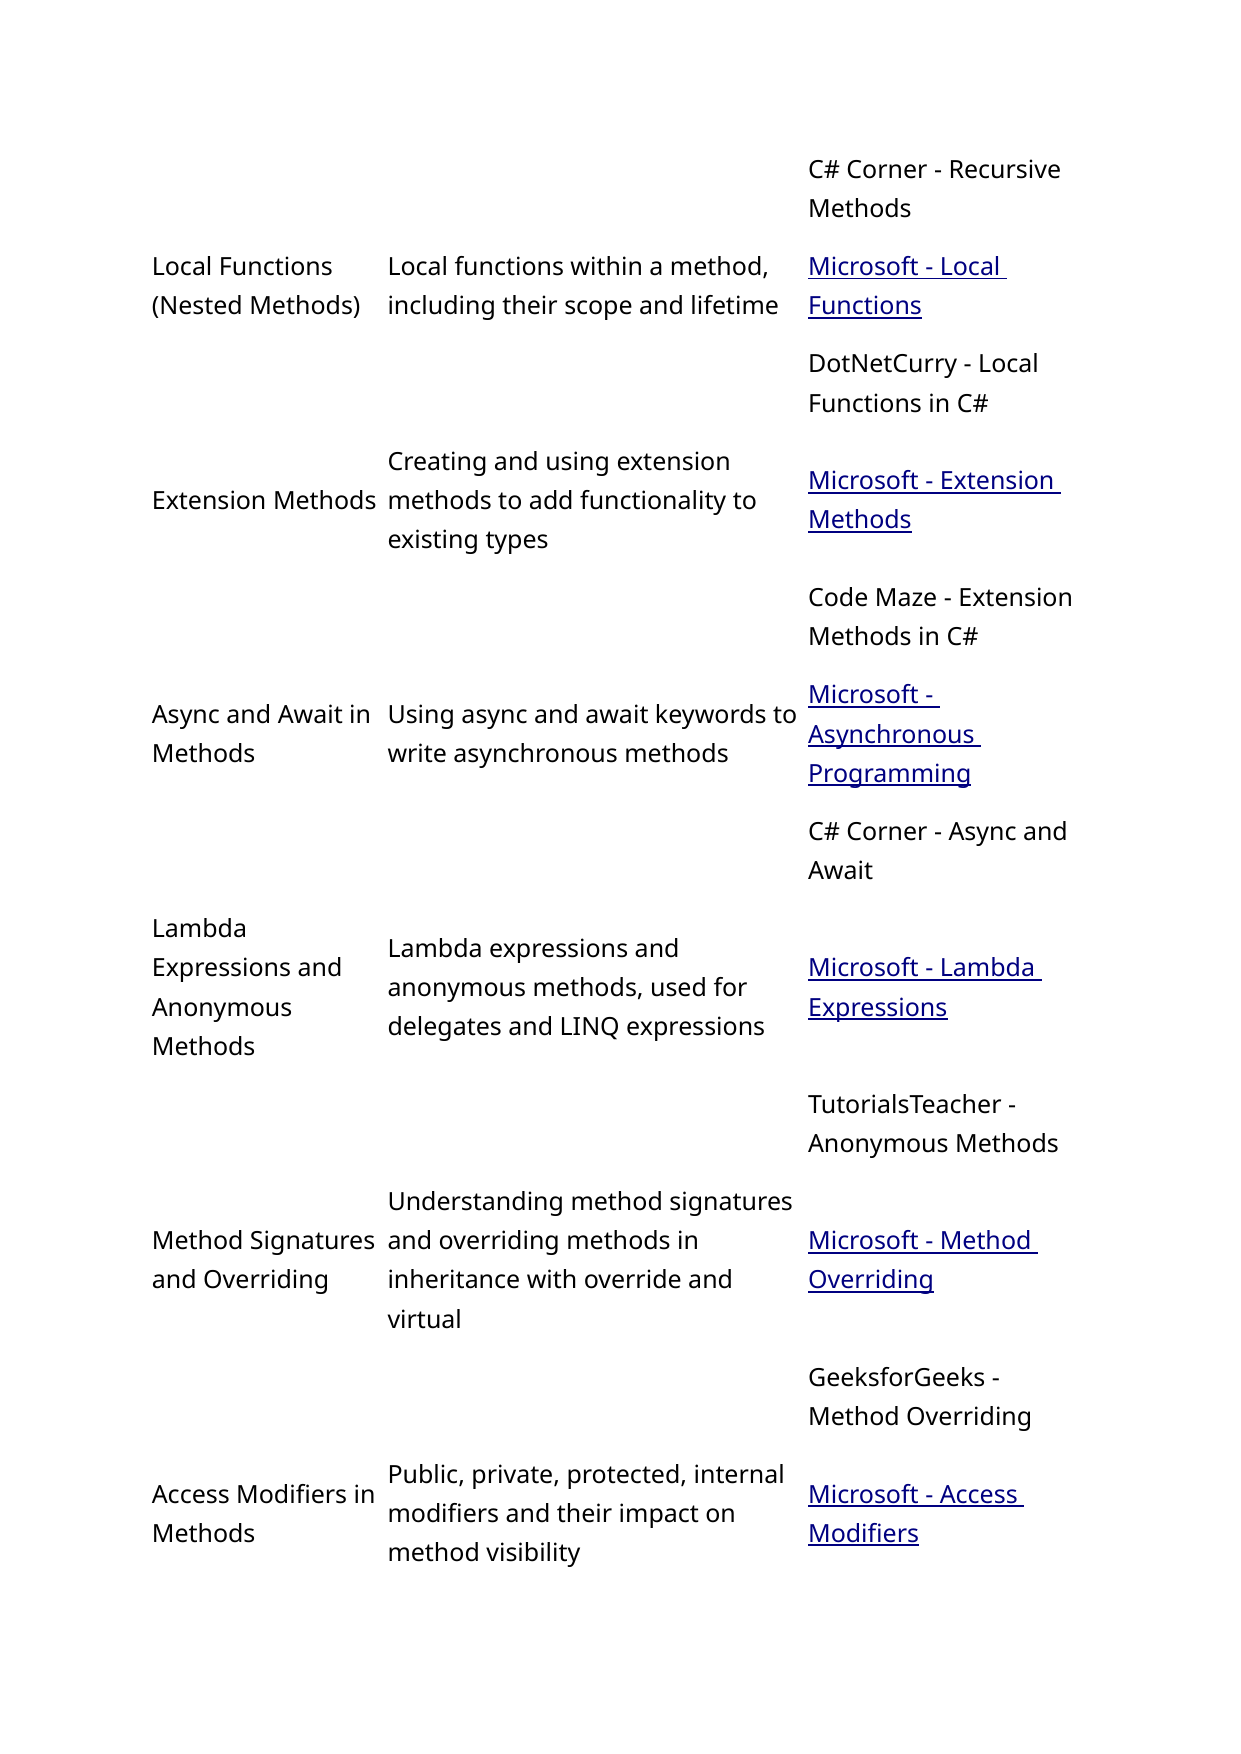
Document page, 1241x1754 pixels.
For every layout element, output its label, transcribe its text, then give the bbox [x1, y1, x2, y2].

table_cell [386, 1085, 806, 1182]
table_cell [150, 812, 386, 909]
table_cell Access Modifiers in Methods [150, 1455, 386, 1592]
table_cell Understanding method signatures and overriding methods in inheritance with override and virtual [386, 1182, 806, 1358]
table_cell [150, 1085, 386, 1182]
table_cell Microsoft - Lambda Expressions [806, 909, 1090, 1085]
table_cell C# Corner - Recursive Methods [806, 150, 1090, 247]
table_cell Microsoft - Extension Methods [806, 442, 1090, 578]
table_cell [386, 345, 806, 442]
table_cell Extension Methods [150, 442, 386, 578]
table_cell Lambda Expressions and Anonymous Methods [150, 909, 386, 1085]
table_cell C# Corner - Async and Await [806, 812, 1090, 909]
table_cell [386, 150, 806, 247]
table_cell [150, 150, 386, 247]
table_cell Public, private, protected, internal modifiers and their impact on method visibility [386, 1455, 806, 1592]
table_cell GeeksforGeeks - Method Overriding [806, 1358, 1090, 1455]
table_cell [150, 1358, 386, 1455]
table_cell Using async and await keywords to write asynchronous methods [386, 676, 806, 812]
table_cell Microsoft - Asynchronous Programming [806, 676, 1090, 812]
table_cell Microsoft - Method Overriding [806, 1182, 1090, 1358]
table_cell [386, 812, 806, 909]
table_cell [386, 578, 806, 676]
table_cell DotNetCurry - Local Functions in C# [806, 345, 1090, 442]
table_cell TutorialsTeacher - Anonymous Methods [806, 1085, 1090, 1182]
table_cell Code Maze - Extension Methods in C# [806, 578, 1090, 676]
table_cell Lambda expressions and anonymous methods, used for delegates and LINQ expressions [386, 909, 806, 1085]
table_cell Microsoft - Access Modifiers [806, 1455, 1090, 1592]
table_cell [150, 345, 386, 442]
table_cell Creating and using extension methods to add functionality to existing types [386, 442, 806, 578]
table_cell [150, 578, 386, 676]
table_cell Local Functions (Nested Methods) [150, 247, 386, 344]
table_cell [386, 1358, 806, 1455]
table_cell Async and Await in Methods [150, 676, 386, 812]
table_cell Method Signatures and Overriding [150, 1182, 386, 1358]
table_cell Local functions within a method, including their scope and lifetime [386, 247, 806, 344]
table_cell Microsoft - Local Functions [806, 247, 1090, 344]
